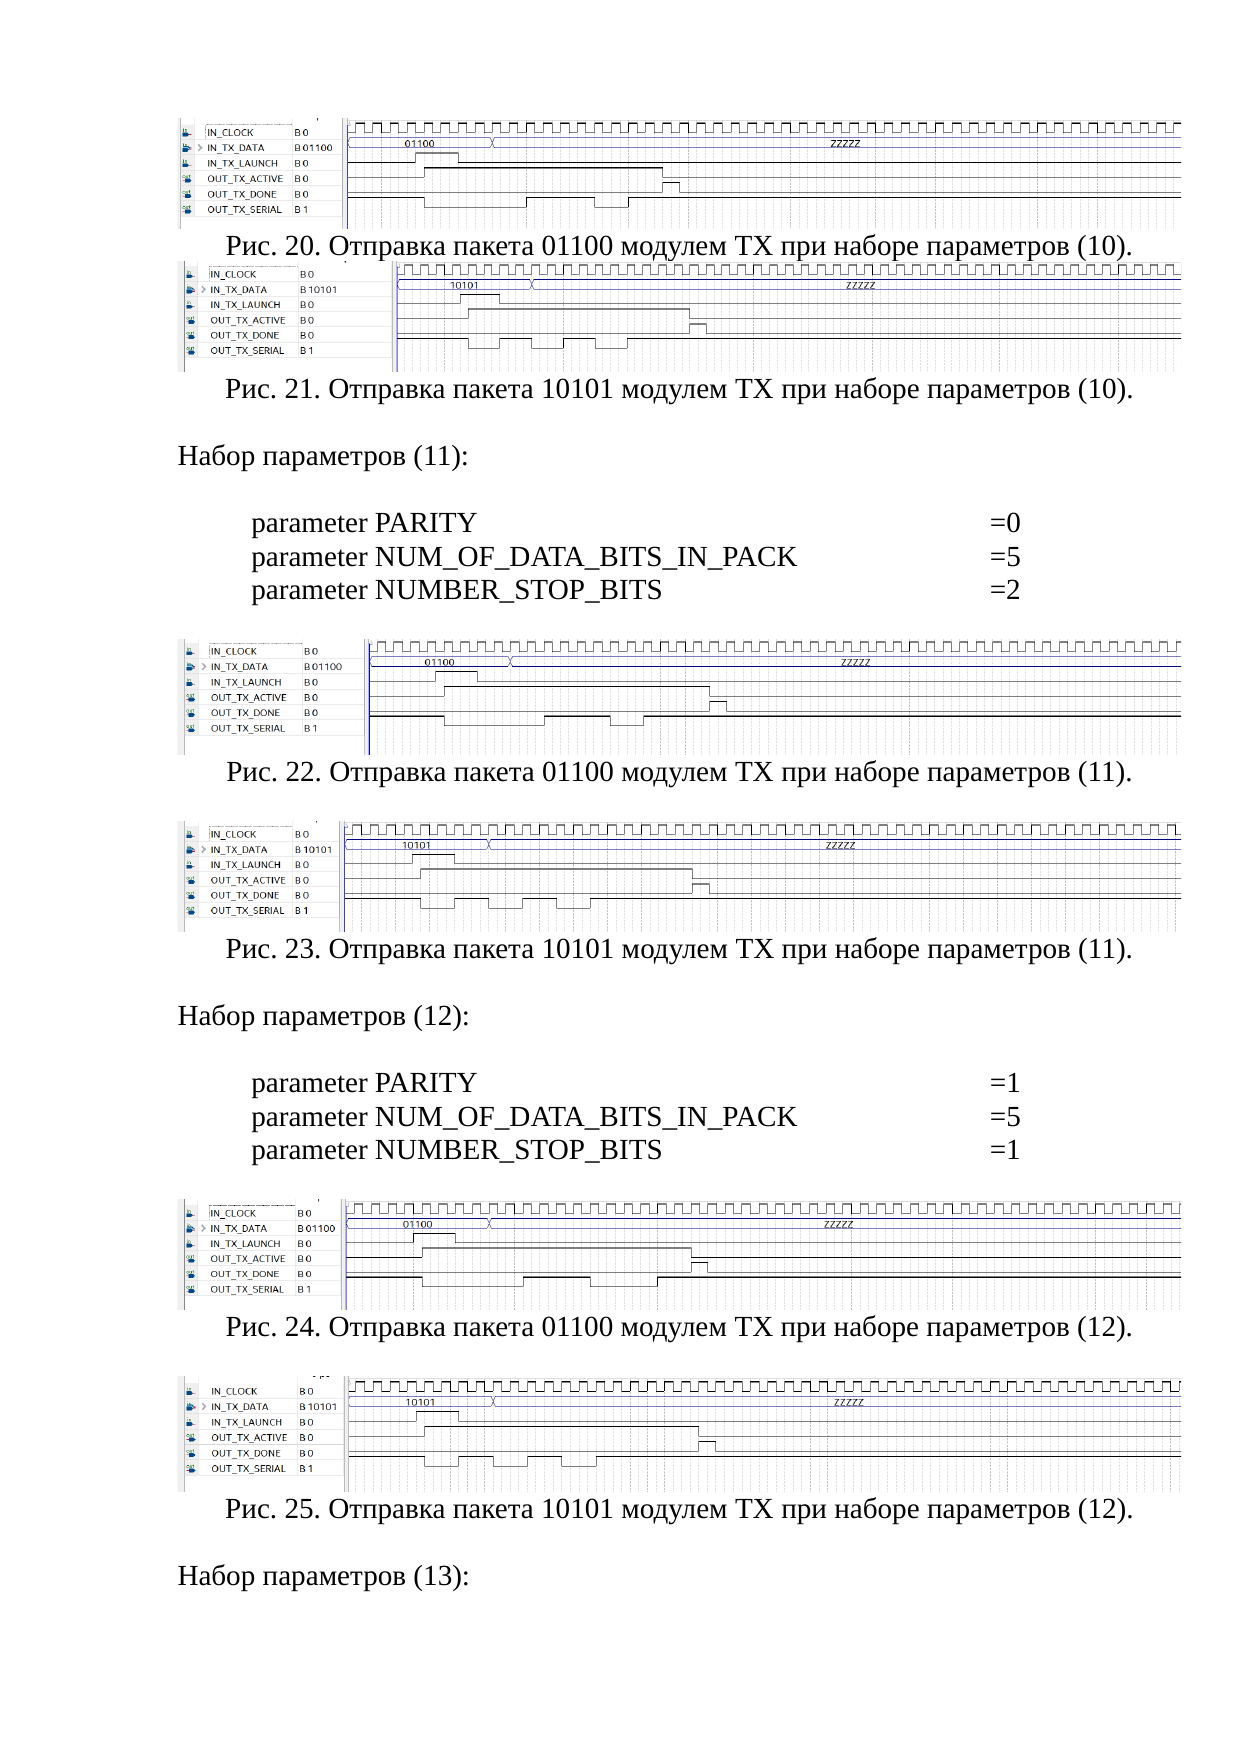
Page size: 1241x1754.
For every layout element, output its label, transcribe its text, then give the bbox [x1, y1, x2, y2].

picture [177, 1199, 1182, 1310]
text Набор параметров (13): [177, 1558, 1181, 1592]
picture [177, 1376, 1182, 1492]
text parameter NUM_OF_DATA_BITS_IN_PACK =5 [177, 539, 1181, 572]
text Рис. 20. Отправка пакета 01100 модулем TX при наборе параметров (10). [177, 229, 1181, 261]
text parameter NUM_OF_DATA_BITS_IN_PACK =5 [177, 1099, 1181, 1132]
picture [177, 261, 1182, 372]
text Рис. 21. Отправка пакета 10101 модулем TX при наборе параметров (10). [177, 372, 1181, 405]
text parameter PARITY =0 [177, 505, 1181, 539]
picture [177, 639, 1182, 755]
text parameter PARITY =1 [177, 1065, 1181, 1099]
text Рис. 25. Отправка пакета 10101 модулем TX при наборе параметров (12). [177, 1492, 1181, 1525]
text Набор параметров (11): [177, 438, 1181, 472]
text Рис. 24. Отправка пакета 01100 модулем TX при наборе параметров (12). [177, 1310, 1181, 1343]
text Рис. 23. Отправка пакета 10101 модулем TX при наборе параметров (11). [177, 932, 1181, 965]
text parameter NUMBER_STOP_BITS =2 [177, 572, 1181, 606]
picture [177, 118, 1182, 229]
picture [177, 821, 1182, 932]
text Рис. 22. Отправка пакета 01100 модулем TX при наборе параметров (11). [177, 755, 1181, 788]
text Набор параметров (12): [177, 998, 1181, 1032]
text parameter NUMBER_STOP_BITS =1 [177, 1132, 1181, 1166]
